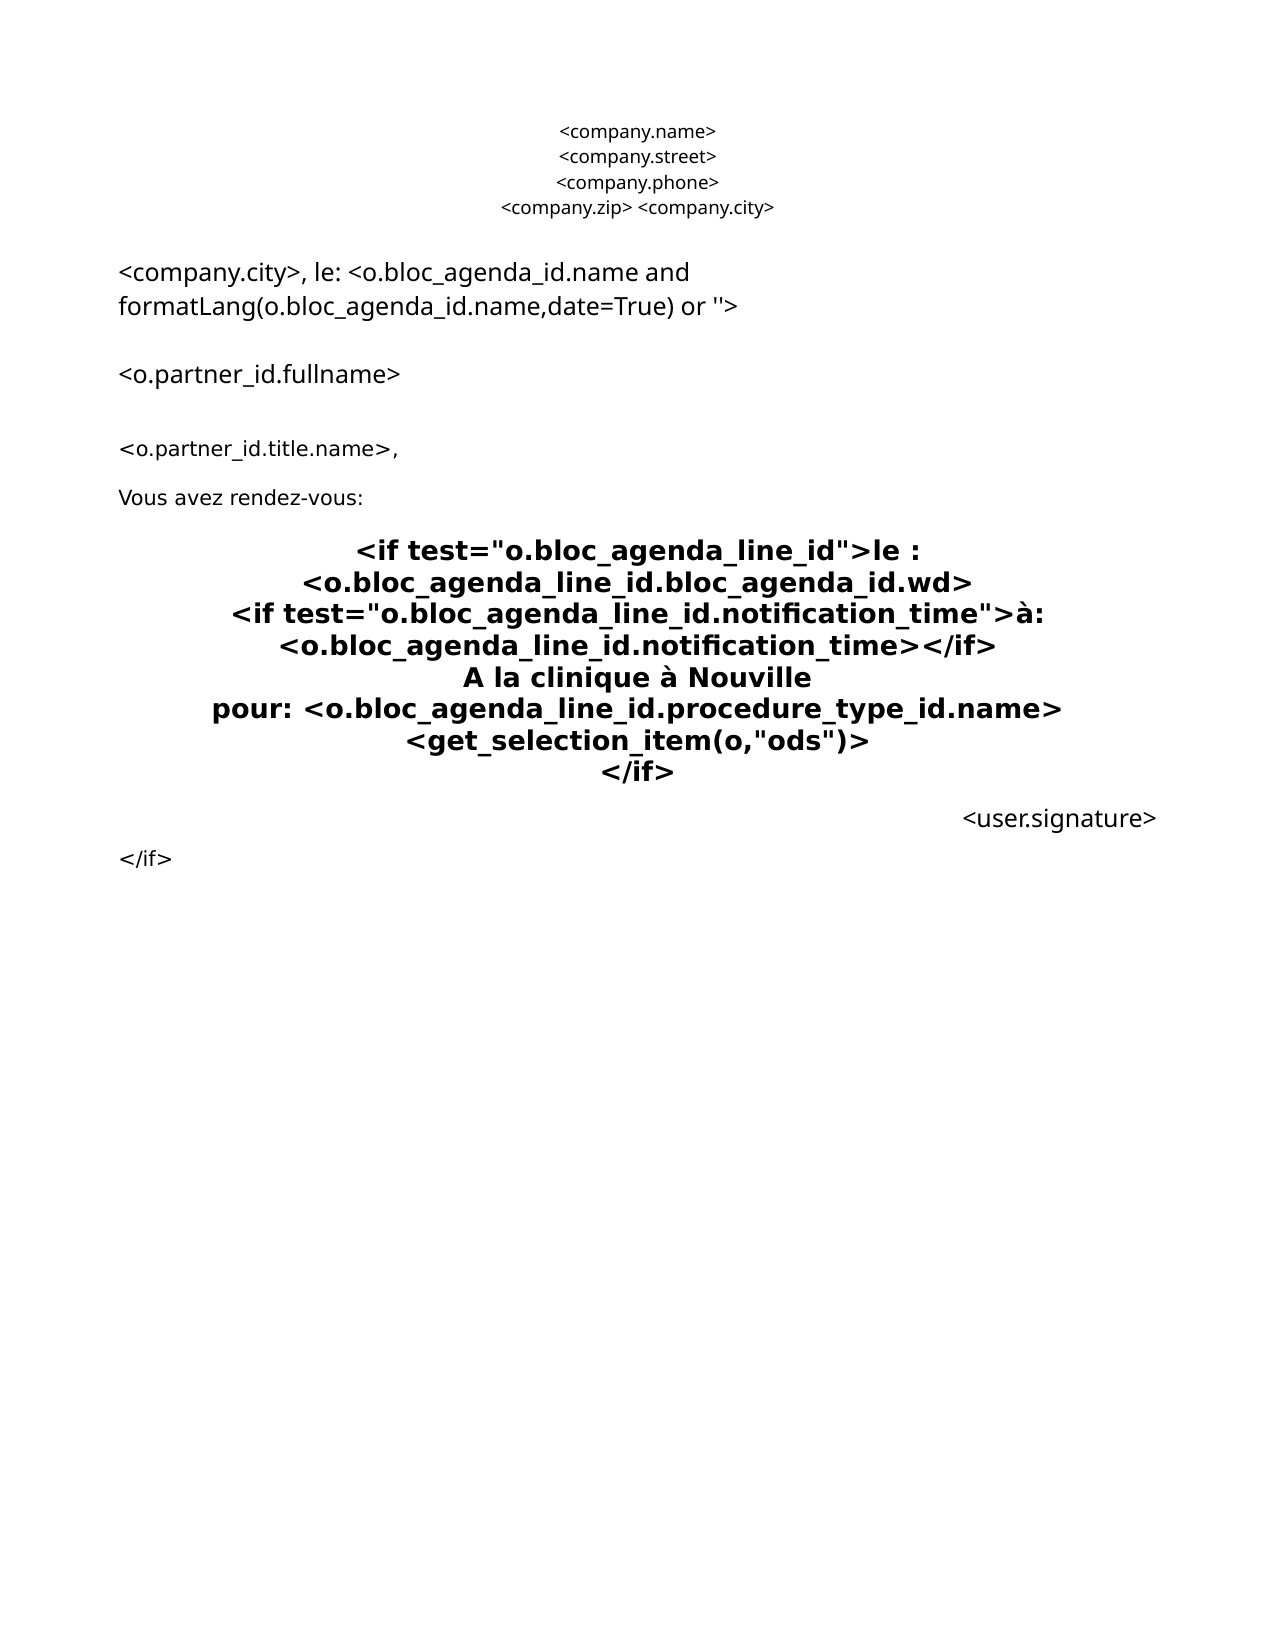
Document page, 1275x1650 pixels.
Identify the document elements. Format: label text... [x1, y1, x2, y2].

text <company.city>, le: <o.bloc_agenda_id.name and formatLang(o.bloc_agenda_id.name,date=True) or ''> [118, 254, 1157, 322]
text <user.signature> [118, 801, 1157, 835]
text <o.partner_id.fullname> [118, 356, 1157, 391]
text Vous avez rendez-vous: [118, 486, 1157, 511]
text <company.name> [118, 118, 1157, 144]
text <company.phone> [118, 169, 1157, 195]
text <company.street> [118, 144, 1157, 169]
text </if> [118, 847, 1157, 871]
text <if test="o.bloc_agenda_line_id">le : <o.bloc_agenda_line_id.bloc_agenda_id.wd> <if test="o.bloc_agenda_line_id.notification_time">à: <o.bloc_agenda_line_id.notification_time></if> A la clinique à Nouville pour: <o.bloc_agenda_line_id.procedure_type_id.name> <get_selection_item(o,"ods")> </if> [118, 536, 1157, 788]
text <o.partner_id.title.name>, [118, 437, 1157, 461]
text <company.zip> <company.city> [118, 195, 1157, 220]
